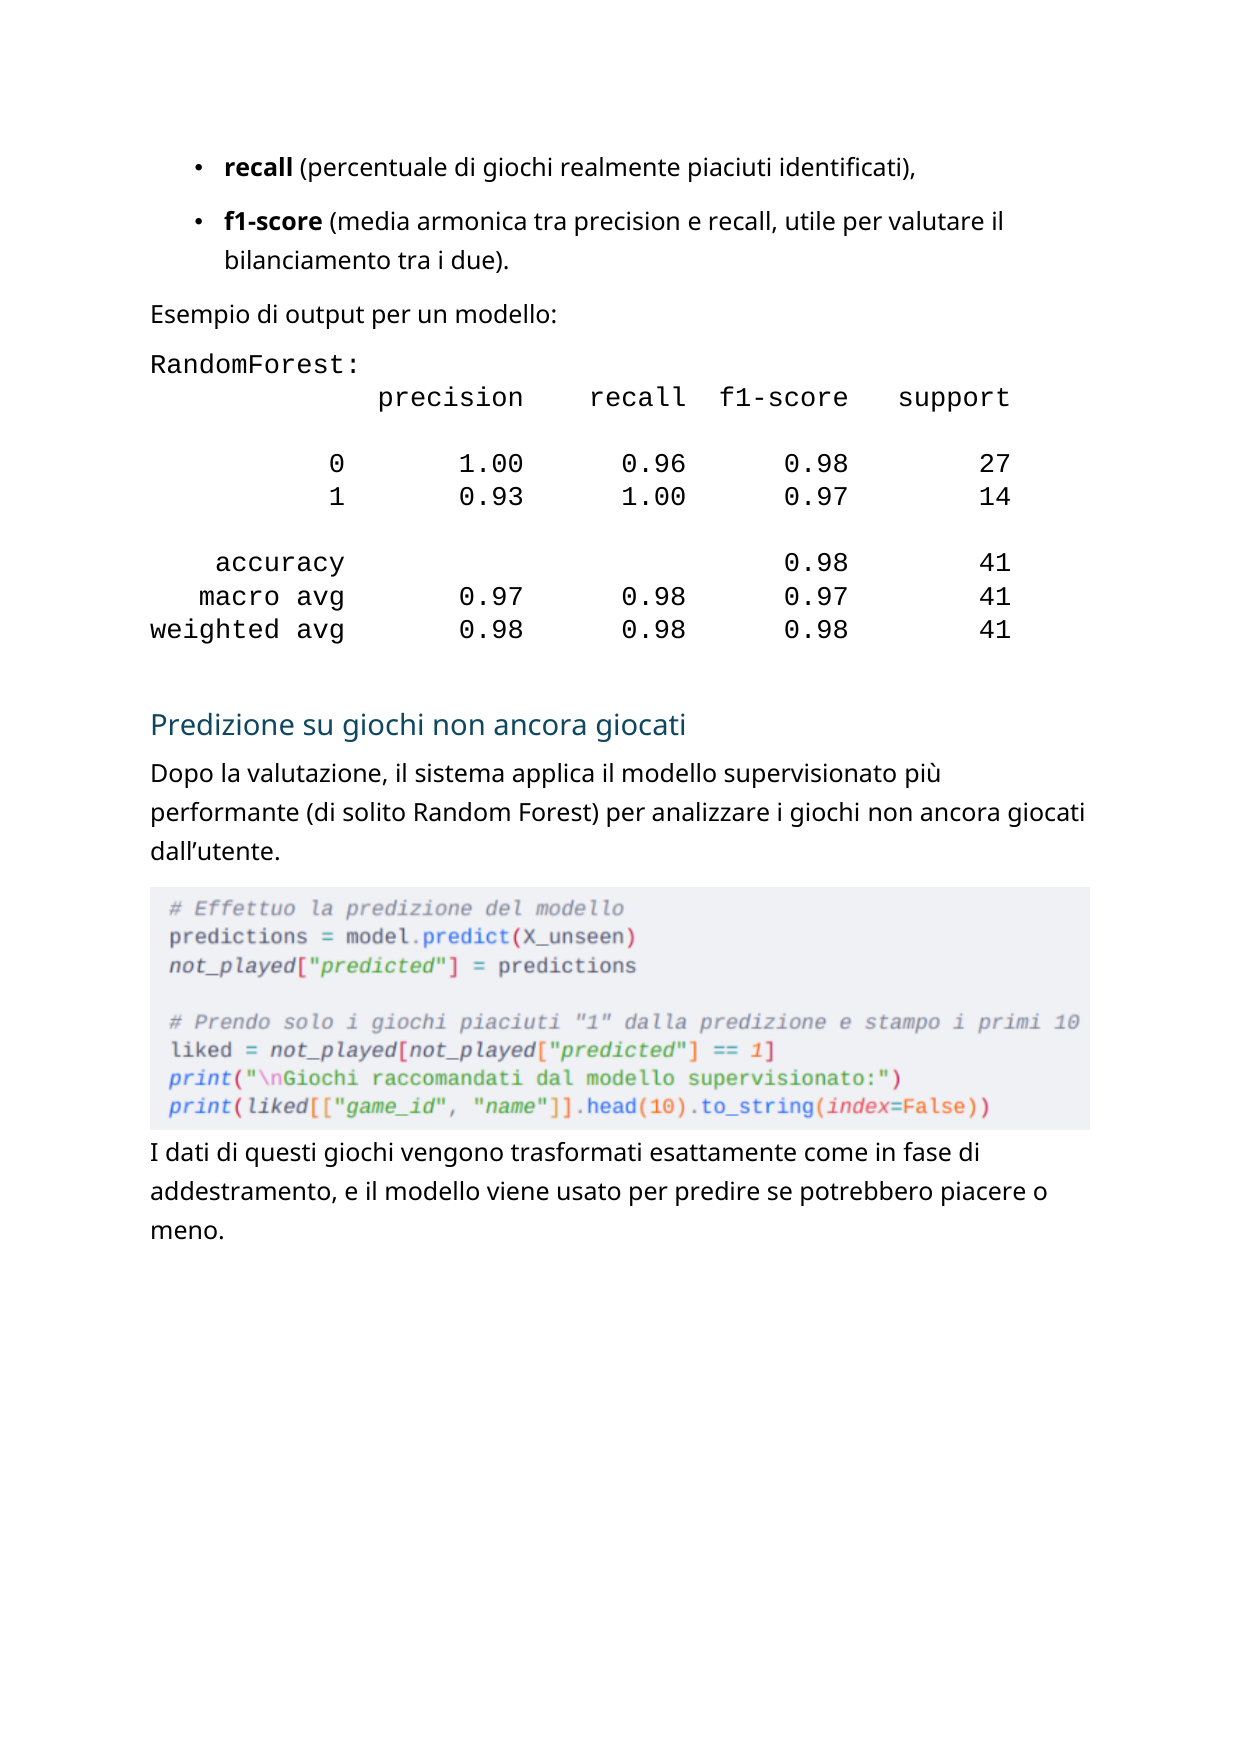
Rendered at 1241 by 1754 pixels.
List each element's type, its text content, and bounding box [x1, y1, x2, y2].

list f1-score (media armonica tra precision e recall, utile per valutare il bilanciamento tra i due). [194, 204, 1090, 277]
text weighted avg 0.98 0.98 0.98 41 [150, 615, 1090, 646]
text macro avg 0.97 0.98 0.97 41 [150, 582, 1090, 613]
text Dopo la valutazione, il sistema applica il modello supervisionato più performante (di solito Random Forest) per analizzare i giochi non ancora giocati dall’utente. [150, 756, 1090, 868]
text RandomForest: [150, 350, 1090, 381]
subtitle Predizione su giochi non ancora giocati [150, 704, 1090, 744]
picture [150, 887, 1091, 1130]
text accuracy 0.98 41 [150, 549, 1090, 580]
text 0 1.00 0.96 0.98 27 [150, 450, 1090, 481]
text precision recall f1-score support [150, 383, 1090, 414]
text Esempio di output per un modello: [150, 297, 1090, 331]
text I dati di questi giochi vengono trasformati esattamente come in fase di addestramento, e il modello viene usato per predire se potrebbero piacere o meno. [150, 1130, 1090, 1247]
text 1 0.93 1.00 0.97 14 [150, 483, 1090, 514]
list recall (percentuale di giochi realmente piaciuti identificati), [194, 150, 1090, 184]
